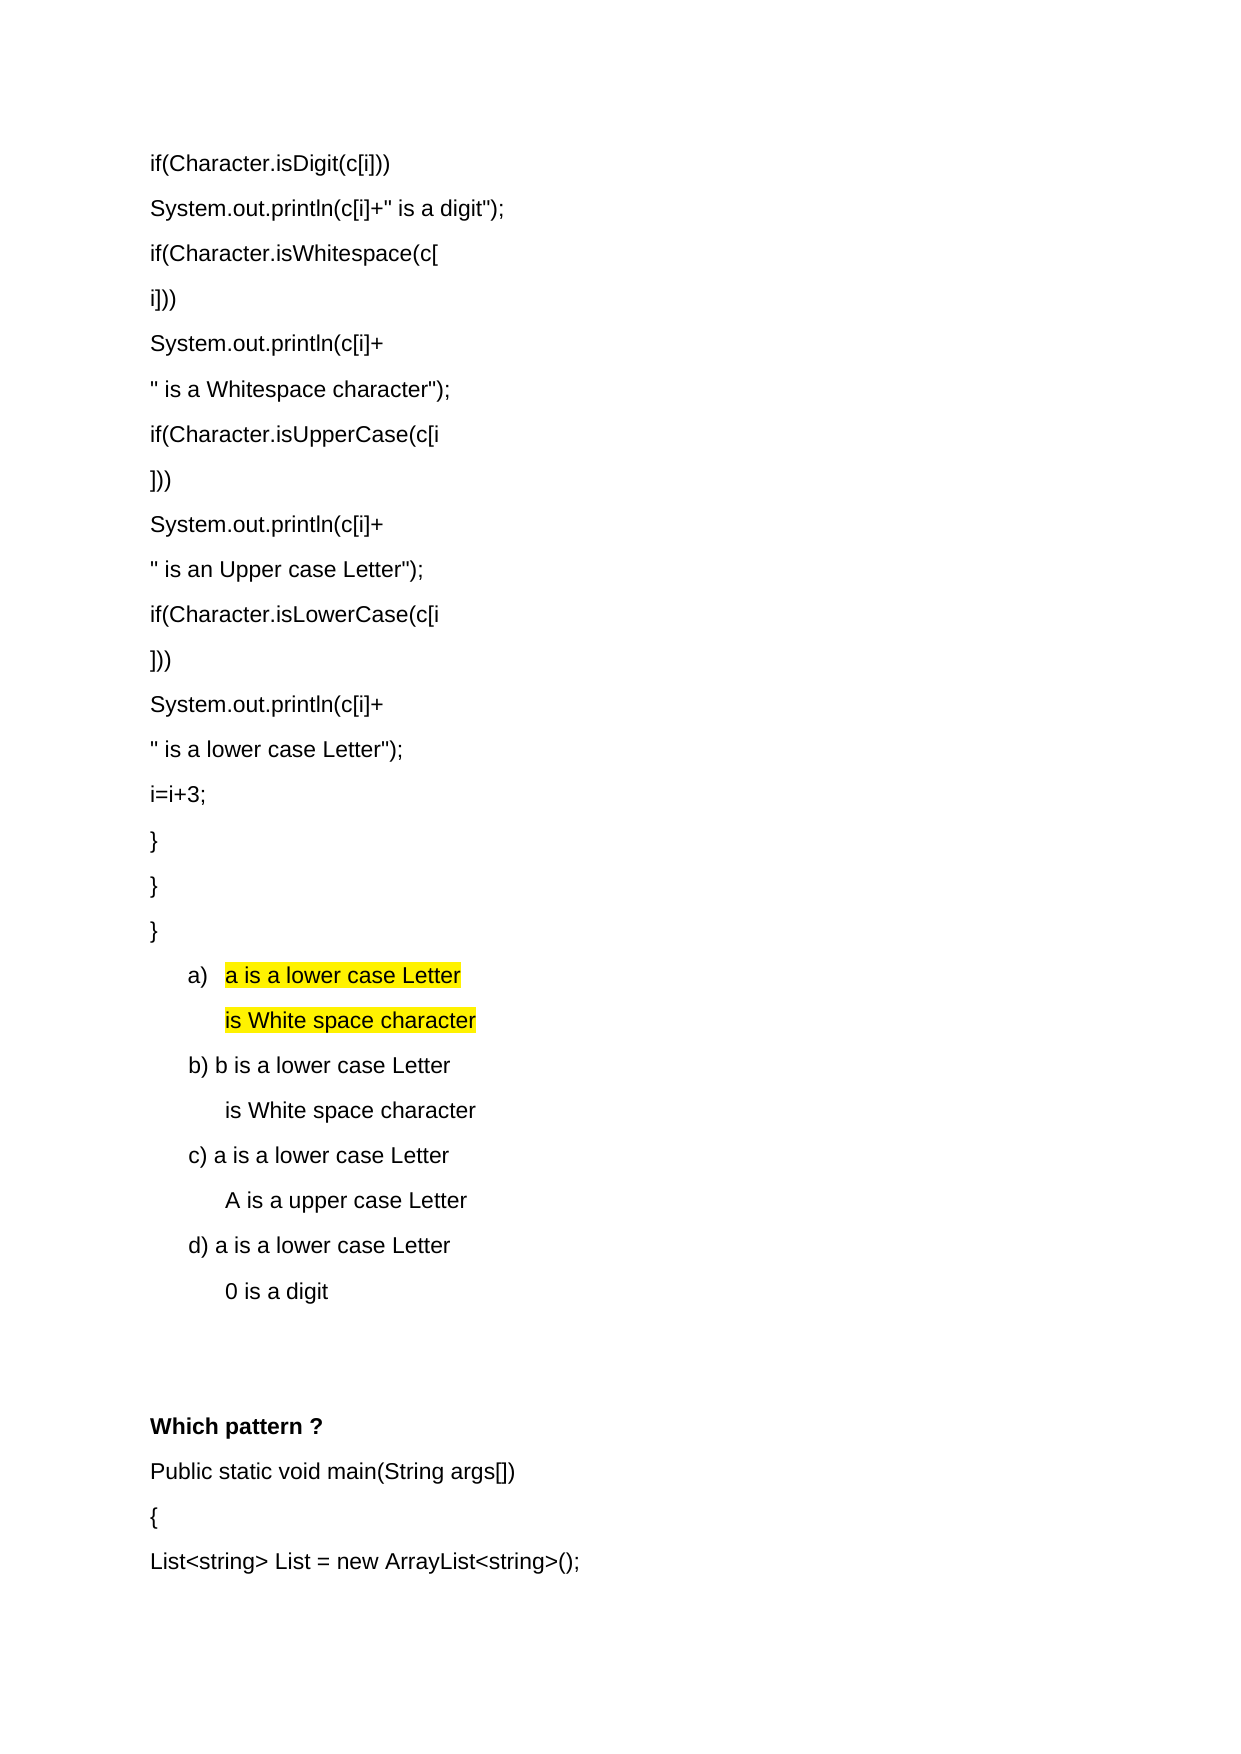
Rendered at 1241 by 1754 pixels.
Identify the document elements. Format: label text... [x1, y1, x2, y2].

text System.out.println(c[i]+" is a digit"); [150, 195, 1090, 221]
text ])) [150, 646, 1090, 672]
text c) a is a lower case Letter [150, 1142, 1090, 1169]
text " is a Whitespace character"); [150, 376, 1090, 402]
text } [150, 917, 1090, 943]
text d) a is a lower case Letter [150, 1232, 1090, 1259]
text A is a upper case Letter [150, 1187, 1090, 1214]
text i])) [150, 285, 1090, 312]
text if(Character.isUpperCase(c[i [150, 421, 1090, 447]
text System.out.println(c[i]+ [150, 330, 1090, 357]
text } [150, 827, 1090, 853]
text } [150, 872, 1090, 898]
text System.out.println(c[i]+ [150, 511, 1090, 537]
text is White space character [150, 1097, 1090, 1123]
text b) b is a lower case Letter [150, 1052, 1090, 1078]
text if(Character.isWhitespace(c[ [150, 240, 1090, 267]
text " is a lower case Letter"); [150, 736, 1090, 763]
list a is a lower case Letter [187, 962, 1090, 988]
text Which pattern ? [150, 1413, 1090, 1439]
text ])) [150, 466, 1090, 492]
text " is an Upper case Letter"); [150, 556, 1090, 582]
text is White space character [150, 1007, 1090, 1033]
text System.out.println(c[i]+ [150, 691, 1090, 718]
text List<string> List = new ArrayList<string>(); [150, 1548, 1090, 1574]
text { [150, 1503, 1090, 1529]
text if(Character.isDigit(c[i])) [150, 150, 1090, 176]
text i=i+3; [150, 781, 1090, 808]
text if(Character.isLowerCase(c[i [150, 601, 1090, 627]
text Public static void main(String args[]) [150, 1458, 1090, 1484]
text 0 is a digit [150, 1278, 1090, 1304]
